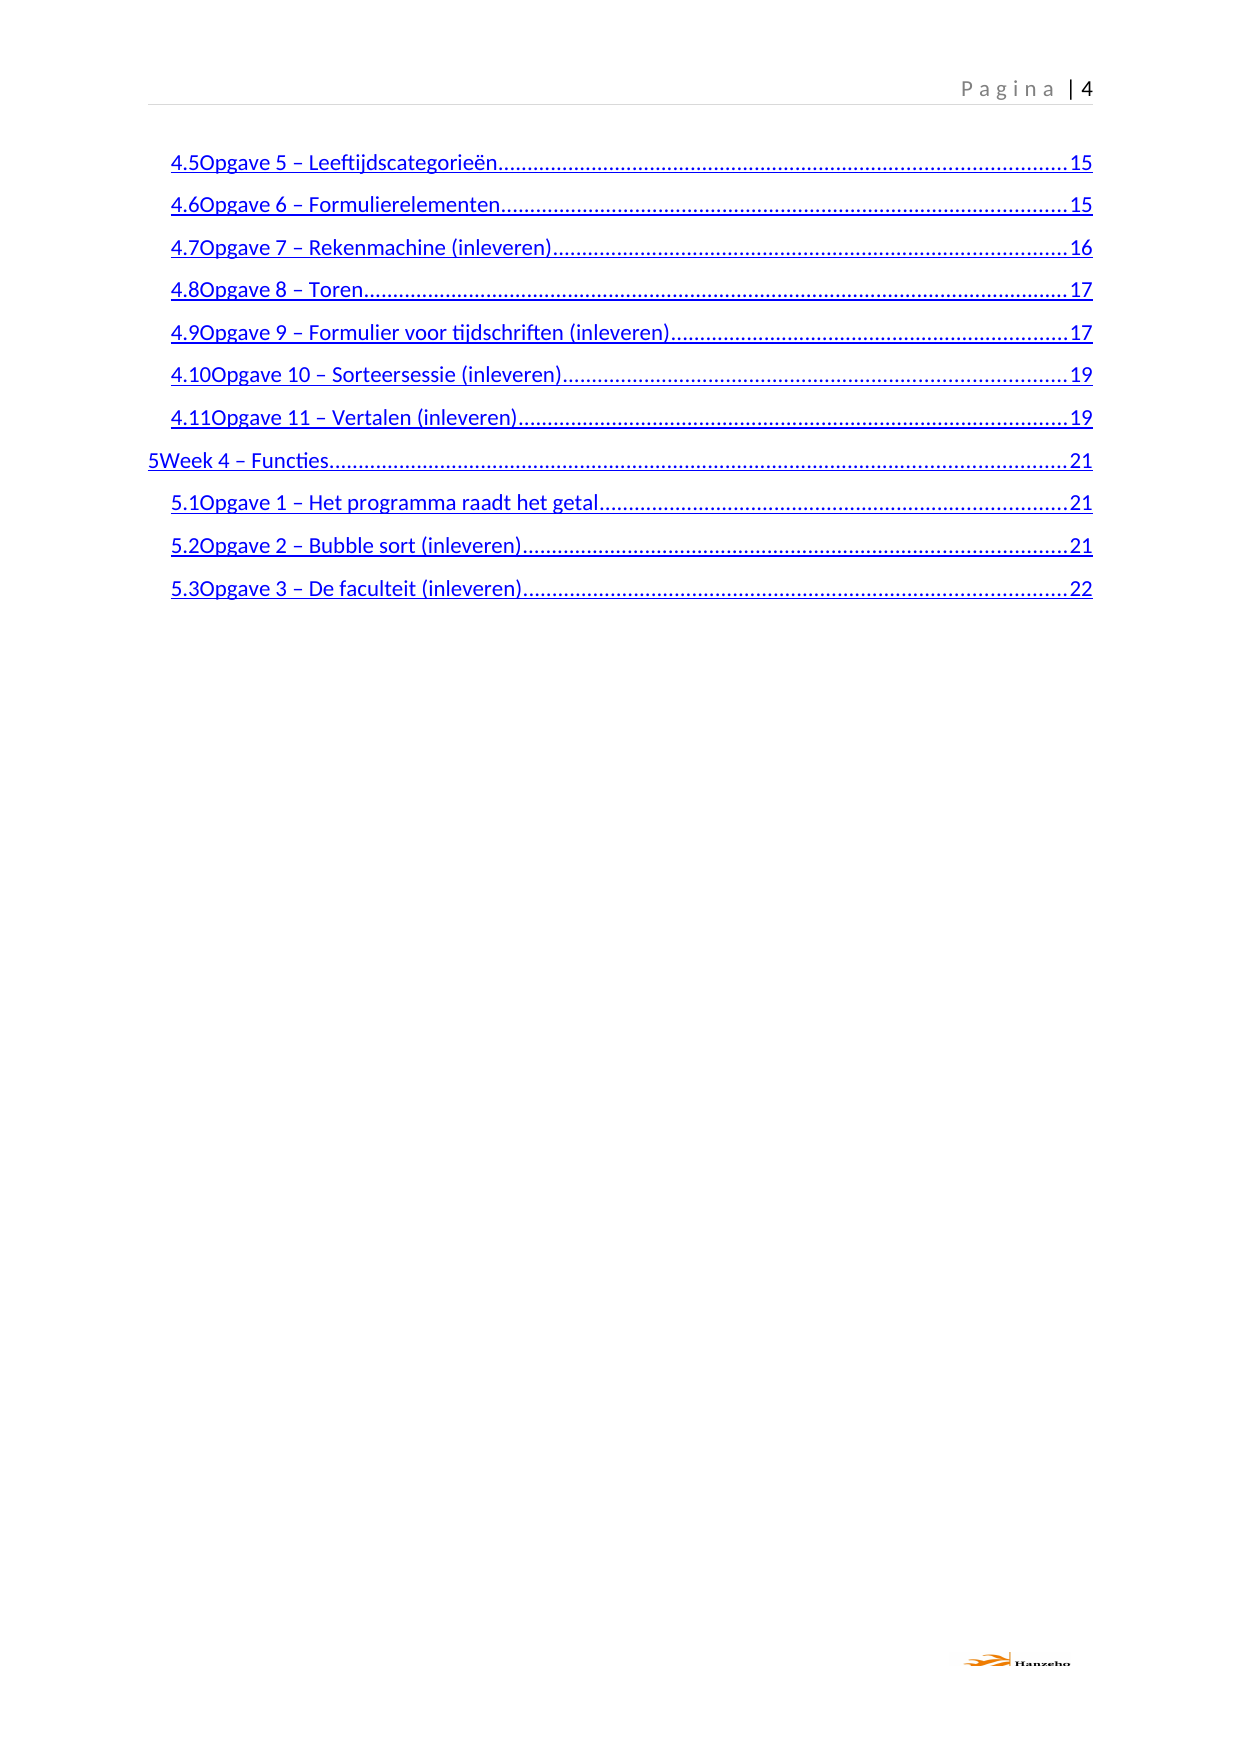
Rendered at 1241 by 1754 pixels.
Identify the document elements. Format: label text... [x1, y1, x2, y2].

text 4.10Opgave 10 – Sorteersessie (inleveren) 19 [171, 361, 1093, 385]
text 5.3Opgave 3 – De faculteit (inleveren) 22 [171, 574, 1093, 598]
text 4.11Opgave 11 – Vertalen (inleveren) 19 [171, 403, 1093, 427]
picture [952, 1652, 1194, 1681]
text 4.8Opgave 8 – Toren 17 [171, 275, 1093, 299]
text 5.2Opgave 2 – Bubble sort (inleveren) 21 [171, 531, 1093, 555]
text 4.6Opgave 6 – Formulierelementen 15 [171, 190, 1093, 214]
text 4.5Opgave 5 – Leeftijdscategorieën 15 [171, 148, 1093, 172]
text 5.1Opgave 1 – Het programma raadt het getal 21 [171, 488, 1093, 513]
text 4.7Opgave 7 – Rekenmachine (inleveren) 16 [171, 233, 1093, 257]
text 4.9Opgave 9 – Formulier voor tijdschriften (inleveren) 17 [171, 318, 1093, 342]
text 5Week 4 – Functies 21 [148, 446, 1093, 470]
